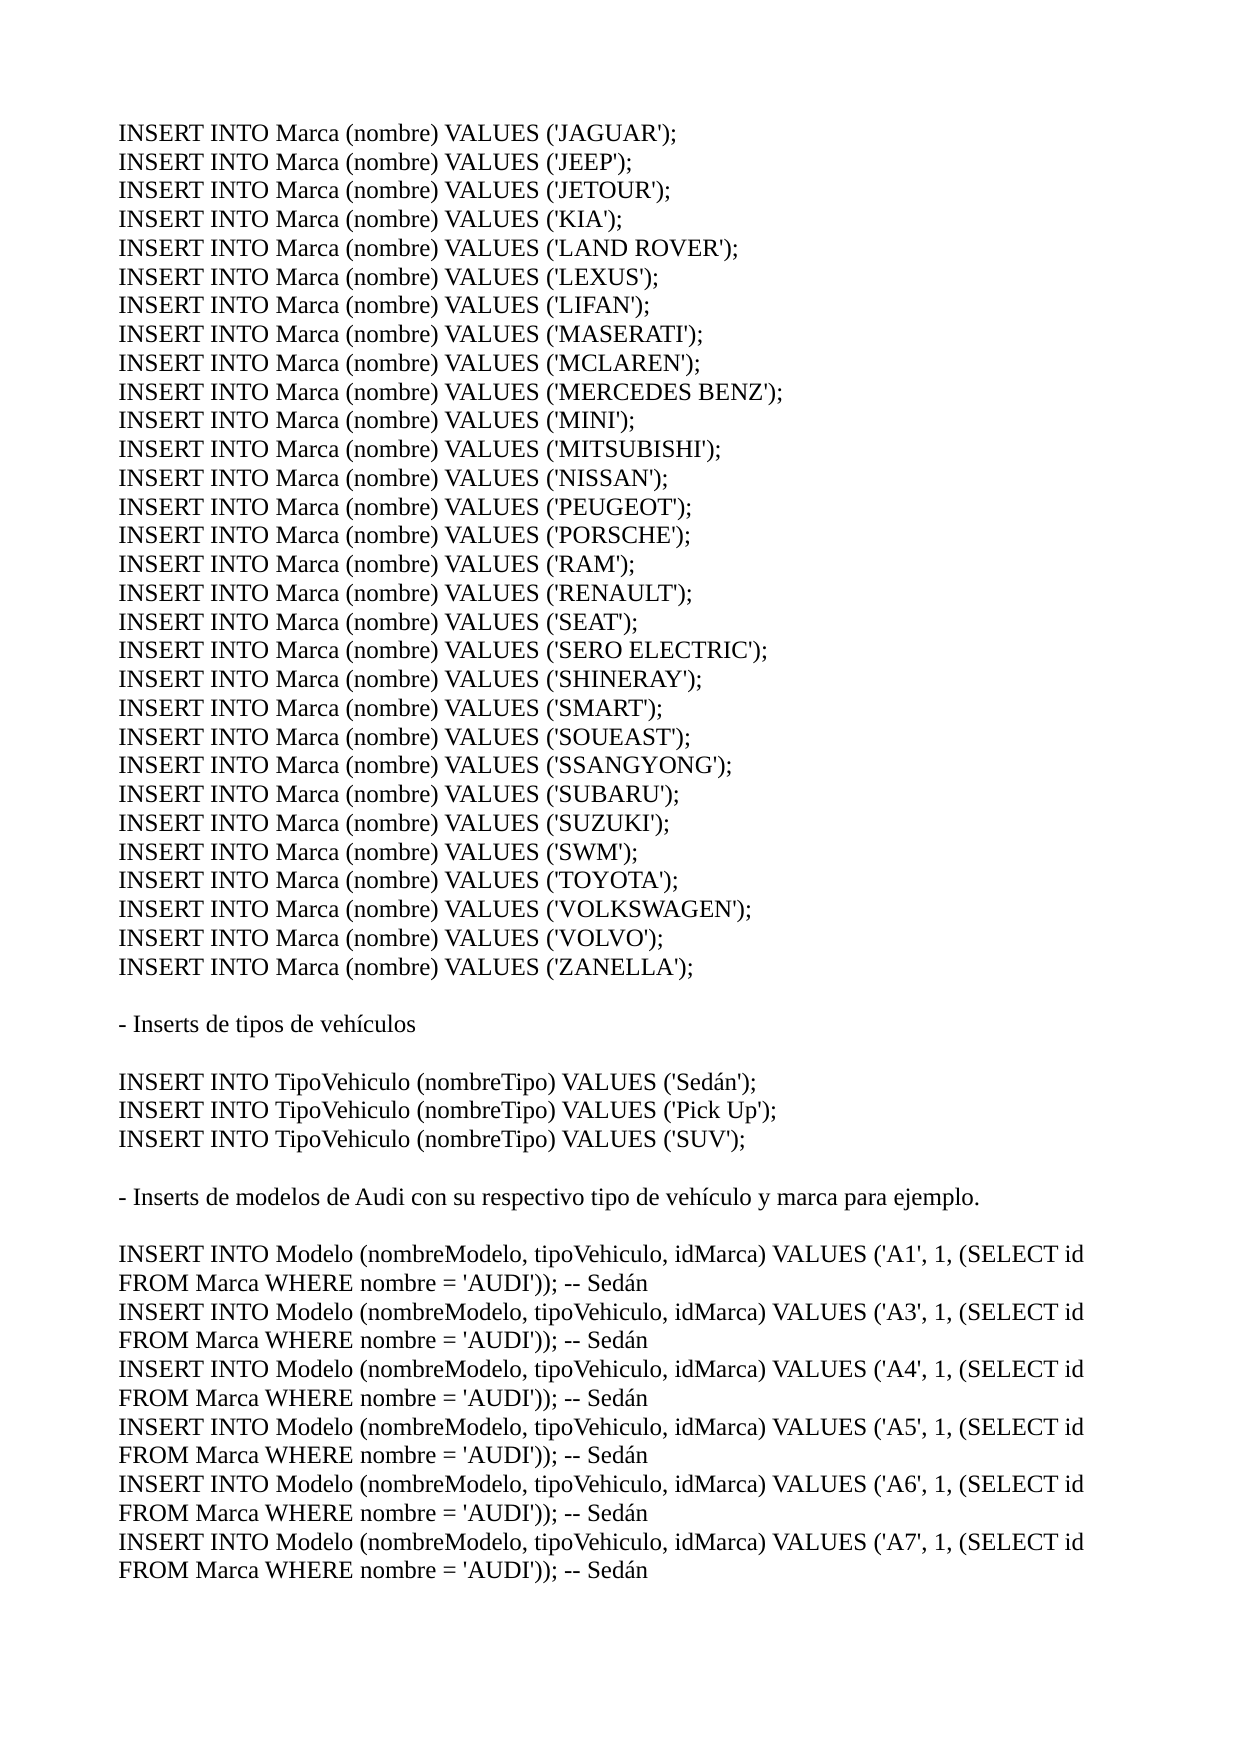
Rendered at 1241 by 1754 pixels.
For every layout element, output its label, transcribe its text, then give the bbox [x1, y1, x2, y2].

text INSERT INTO Marca (nombre) VALUES ('JEEP'); [118, 147, 1122, 176]
text INSERT INTO Modelo (nombreModelo, tipoVehiculo, idMarca) VALUES ('A6', 1, (SELECT id FROM Marca WHERE nombre = 'AUDI')); -- Sedán [118, 1469, 1122, 1527]
text INSERT INTO Modelo (nombreModelo, tipoVehiculo, idMarca) VALUES ('A3', 1, (SELECT id FROM Marca WHERE nombre = 'AUDI')); -- Sedán [118, 1297, 1122, 1354]
text INSERT INTO Modelo (nombreModelo, tipoVehiculo, idMarca) VALUES ('A5', 1, (SELECT id FROM Marca WHERE nombre = 'AUDI')); -- Sedán [118, 1412, 1122, 1469]
text INSERT INTO Marca (nombre) VALUES ('SHINERAY'); [118, 664, 1122, 693]
text INSERT INTO Marca (nombre) VALUES ('NISSAN'); [118, 463, 1122, 492]
text INSERT INTO Marca (nombre) VALUES ('MERCEDES BENZ'); [118, 377, 1122, 406]
text INSERT INTO TipoVehiculo (nombreTipo) VALUES ('SUV'); [118, 1124, 1122, 1153]
text INSERT INTO Marca (nombre) VALUES ('TOYOTA'); [118, 866, 1122, 894]
text INSERT INTO Marca (nombre) VALUES ('LIFAN'); [118, 291, 1122, 319]
text INSERT INTO Marca (nombre) VALUES ('MITSUBISHI'); [118, 434, 1122, 463]
text INSERT INTO Marca (nombre) VALUES ('JETOUR'); [118, 176, 1122, 204]
text INSERT INTO Marca (nombre) VALUES ('SERO ELECTRIC'); [118, 636, 1122, 664]
text INSERT INTO Modelo (nombreModelo, tipoVehiculo, idMarca) VALUES ('A4', 1, (SELECT id FROM Marca WHERE nombre = 'AUDI')); -- Sedán [118, 1354, 1122, 1412]
text INSERT INTO Marca (nombre) VALUES ('SOUEAST'); [118, 722, 1122, 751]
text INSERT INTO Marca (nombre) VALUES ('SUBARU'); [118, 779, 1122, 808]
text INSERT INTO Marca (nombre) VALUES ('ZANELLA'); [118, 952, 1122, 981]
text INSERT INTO Modelo (nombreModelo, tipoVehiculo, idMarca) VALUES ('A1', 1, (SELECT id FROM Marca WHERE nombre = 'AUDI')); -- Sedán [118, 1239, 1122, 1297]
text INSERT INTO Marca (nombre) VALUES ('PORSCHE'); [118, 521, 1122, 549]
text - Inserts de modelos de Audi con su respectivo tipo de vehículo y marca para ejemplo. [118, 1182, 1122, 1211]
text INSERT INTO Marca (nombre) VALUES ('RENAULT'); [118, 578, 1122, 607]
text INSERT INTO Marca (nombre) VALUES ('SWM'); [118, 837, 1122, 866]
text INSERT INTO Marca (nombre) VALUES ('LAND ROVER'); [118, 233, 1122, 262]
text INSERT INTO TipoVehiculo (nombreTipo) VALUES ('Sedán'); [118, 1067, 1122, 1096]
text INSERT INTO Marca (nombre) VALUES ('SMART'); [118, 693, 1122, 722]
text INSERT INTO Marca (nombre) VALUES ('KIA'); [118, 204, 1122, 233]
text - Inserts de tipos de vehículos [118, 1009, 1122, 1038]
text INSERT INTO Marca (nombre) VALUES ('SUZUKI'); [118, 808, 1122, 837]
text INSERT INTO Marca (nombre) VALUES ('PEUGEOT'); [118, 492, 1122, 521]
text INSERT INTO Marca (nombre) VALUES ('VOLKSWAGEN'); [118, 894, 1122, 923]
text INSERT INTO Marca (nombre) VALUES ('JAGUAR'); [118, 118, 1122, 147]
text INSERT INTO Marca (nombre) VALUES ('LEXUS'); [118, 262, 1122, 291]
text INSERT INTO Marca (nombre) VALUES ('SSANGYONG'); [118, 751, 1122, 779]
text INSERT INTO TipoVehiculo (nombreTipo) VALUES ('Pick Up'); [118, 1096, 1122, 1124]
text INSERT INTO Marca (nombre) VALUES ('VOLVO'); [118, 923, 1122, 952]
text INSERT INTO Marca (nombre) VALUES ('MASERATI'); [118, 319, 1122, 348]
text INSERT INTO Marca (nombre) VALUES ('SEAT'); [118, 607, 1122, 636]
text INSERT INTO Marca (nombre) VALUES ('RAM'); [118, 549, 1122, 578]
text INSERT INTO Marca (nombre) VALUES ('MINI'); [118, 406, 1122, 434]
text INSERT INTO Modelo (nombreModelo, tipoVehiculo, idMarca) VALUES ('A7', 1, (SELECT id FROM Marca WHERE nombre = 'AUDI')); -- Sedán [118, 1527, 1122, 1584]
text INSERT INTO Marca (nombre) VALUES ('MCLAREN'); [118, 348, 1122, 377]
